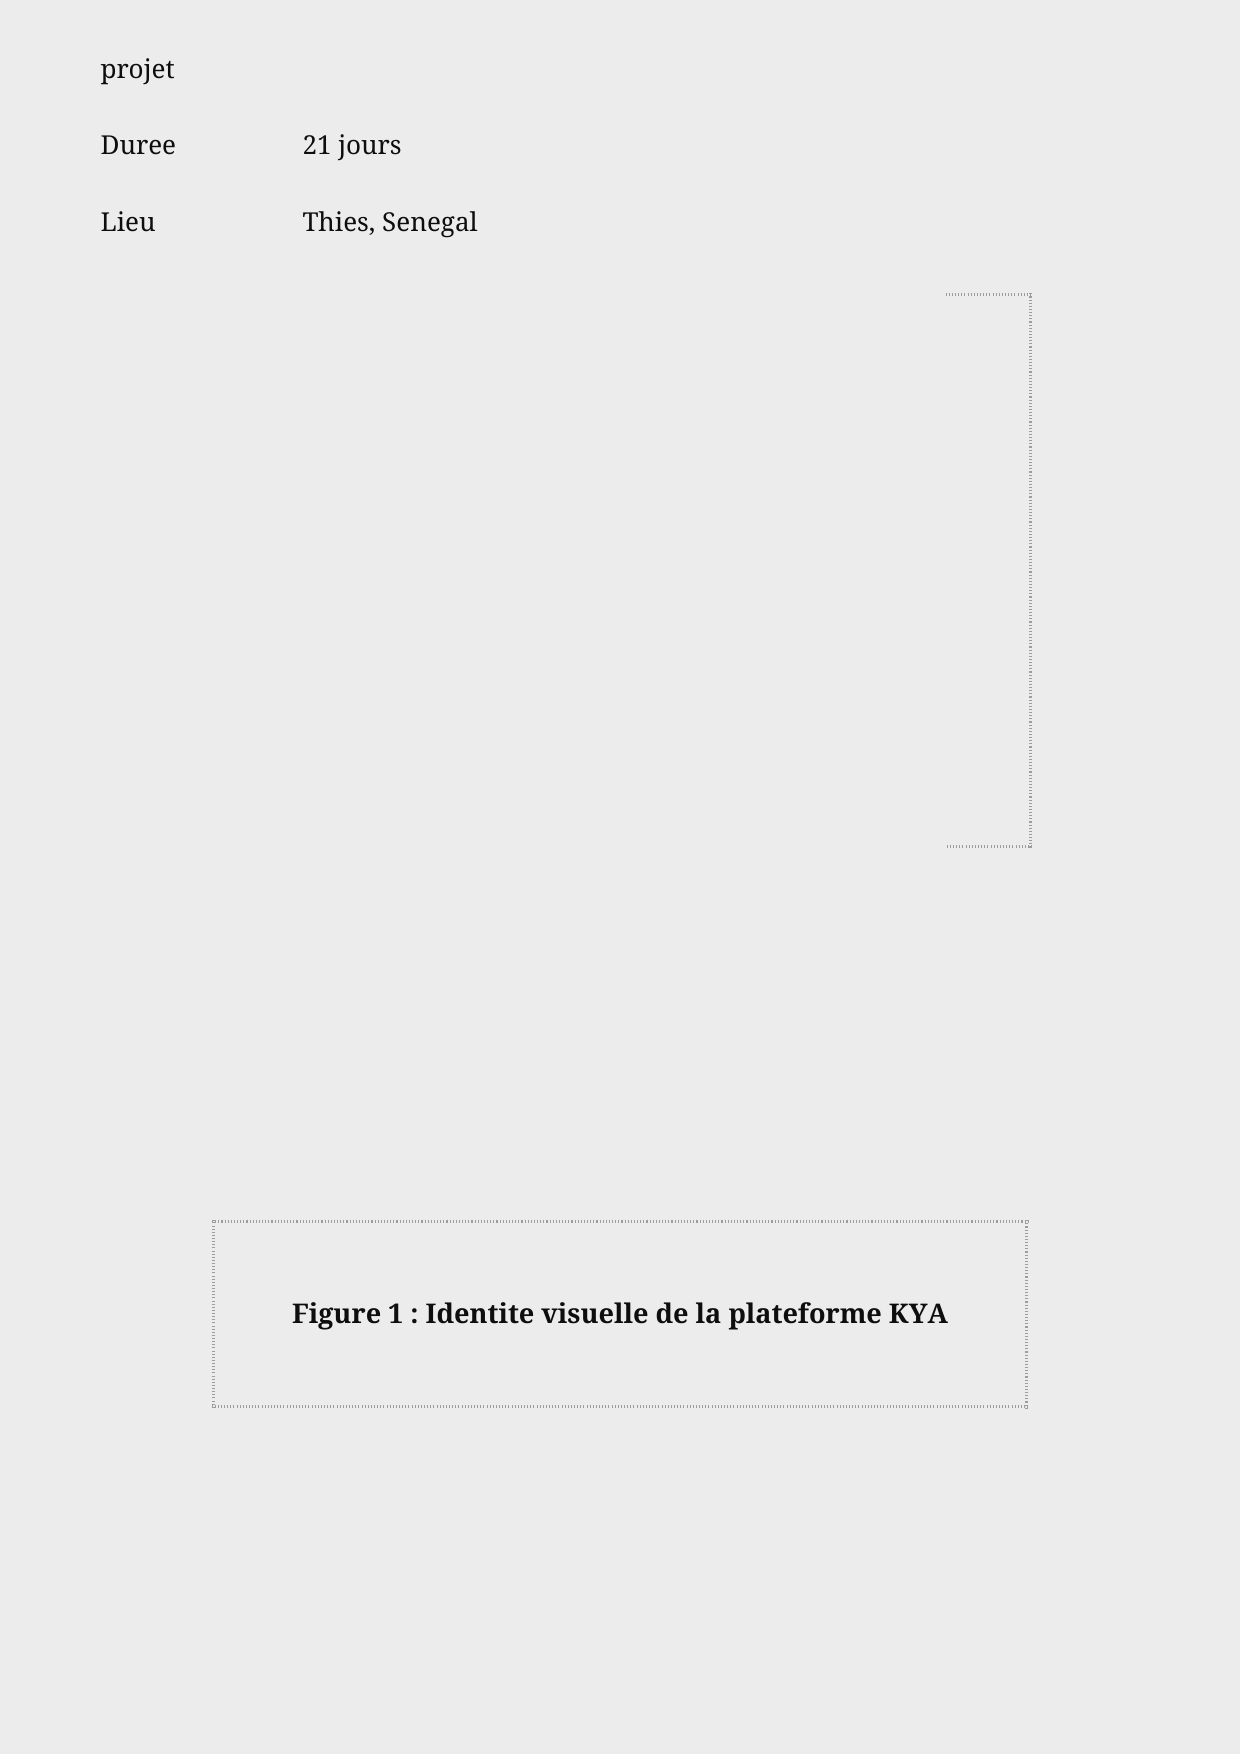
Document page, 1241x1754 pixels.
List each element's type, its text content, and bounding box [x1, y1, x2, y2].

table_cell projet [98, 47, 299, 124]
table_cell Lieu [98, 200, 299, 277]
table_cell Duree [98, 124, 299, 200]
table_cell Thies, Senegal [299, 200, 1143, 277]
table_cell 21 jours [299, 124, 1143, 200]
table_cell [299, 47, 1143, 124]
text Figure 1 : Identite visuelle de la plateforme KYA [97, 1220, 1143, 1408]
